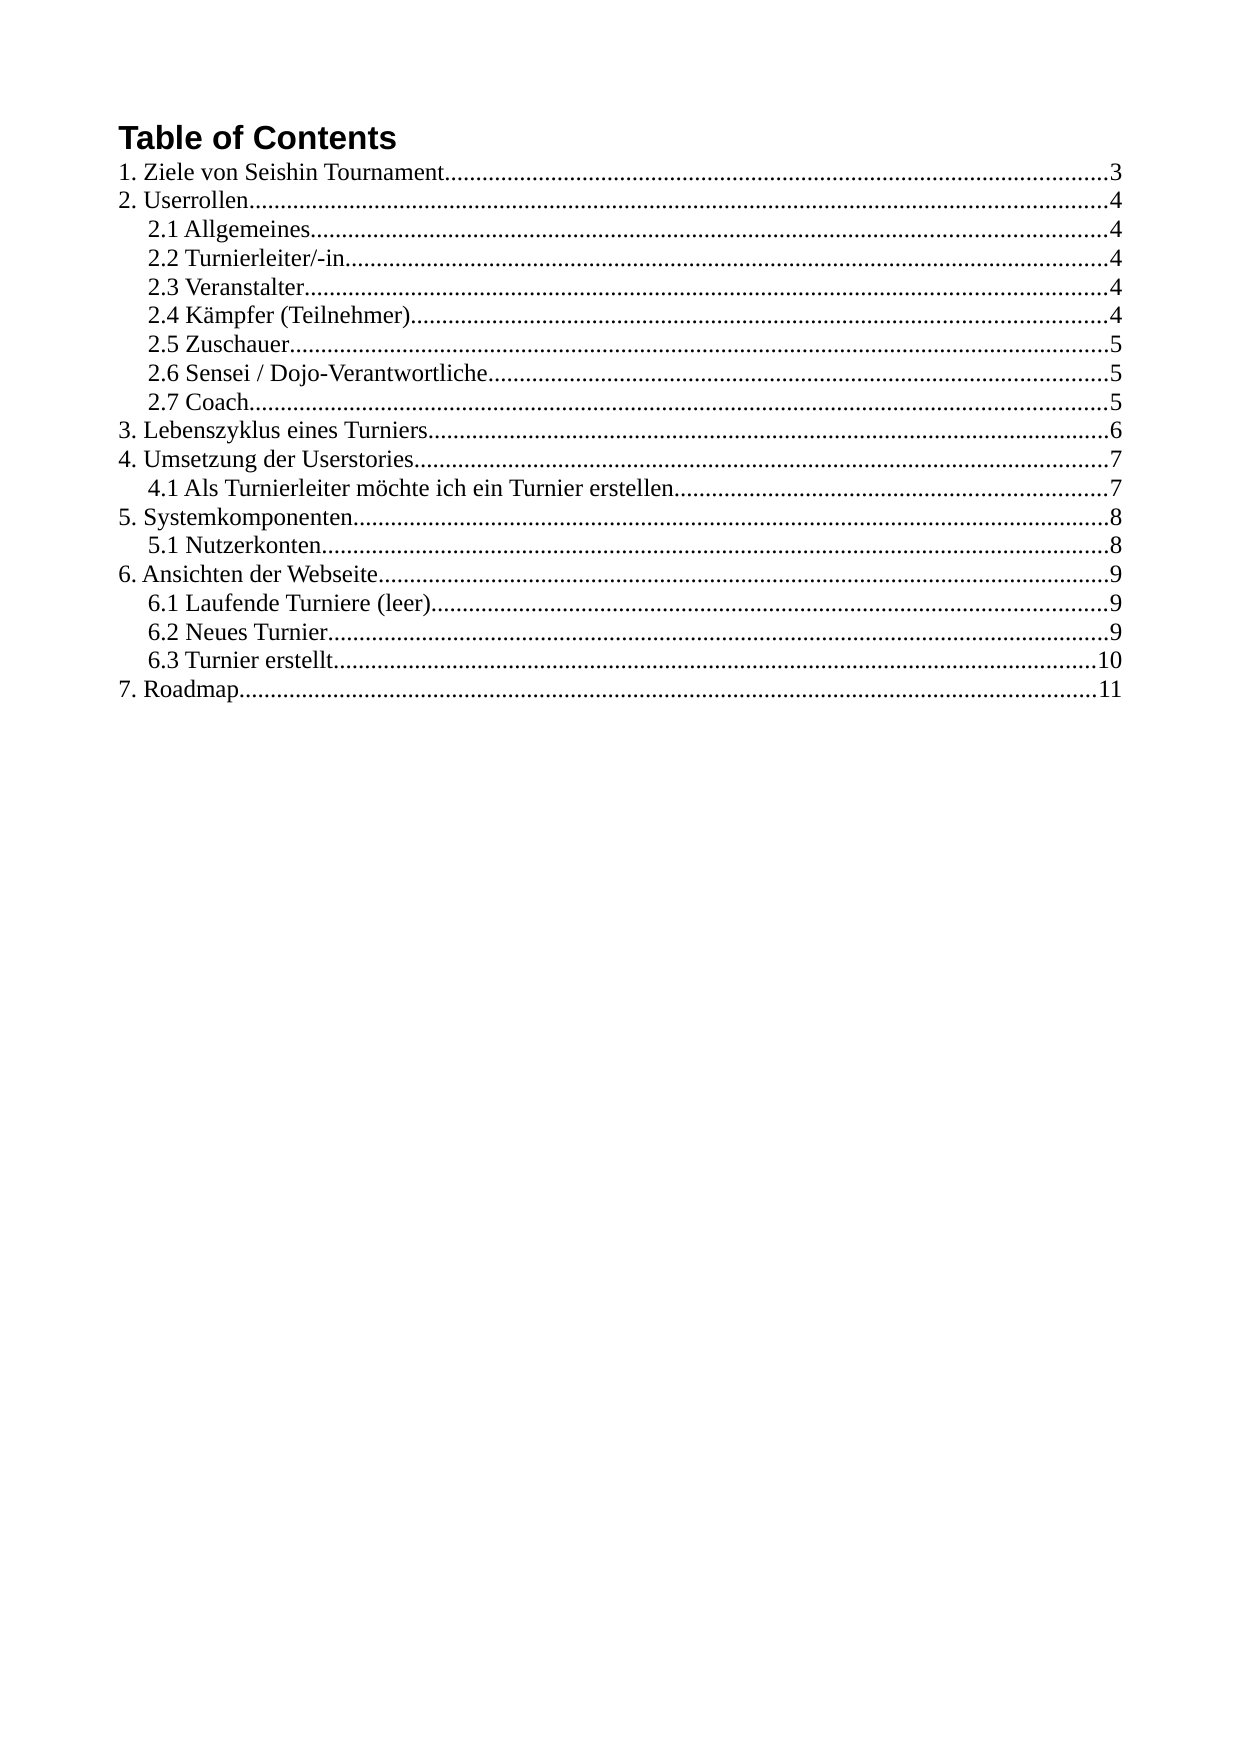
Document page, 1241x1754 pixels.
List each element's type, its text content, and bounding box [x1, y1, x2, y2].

text 6.2 Neues Turnier 9 [148, 617, 1122, 645]
text 3. Lebenszyklus eines Turniers 6 [118, 415, 1122, 444]
text 2.5 Zuschauer 5 [148, 329, 1122, 358]
text 2.6 Sensei / Dojo-Verantwortliche 5 [148, 358, 1122, 387]
subtitle Table of Contents [118, 118, 1122, 157]
text 2.7 Coach 5 [148, 387, 1122, 415]
text 2. Userrollen 4 [118, 185, 1122, 214]
text 2.1 Allgemeines 4 [148, 214, 1122, 243]
text 5.1 Nutzerkonten 8 [148, 530, 1122, 559]
text 7. Roadmap 11 [118, 674, 1122, 703]
text 4.1 Als Turnierleiter möchte ich ein Turnier erstellen 7 [148, 473, 1122, 502]
text 6.1 Laufende Turniere (leer) 9 [148, 588, 1122, 617]
text 6.3 Turnier erstellt 10 [148, 645, 1122, 674]
text 2.2 Turnierleiter/-in 4 [148, 243, 1122, 272]
text 2.4 Kämpfer (Teilnehmer) 4 [148, 300, 1122, 329]
text 6. Ansichten der Webseite 9 [118, 559, 1122, 588]
text 2.3 Veranstalter 4 [148, 272, 1122, 300]
text 4. Umsetzung der Userstories 7 [118, 444, 1122, 473]
text 1. Ziele von Seishin Tournament 3 [118, 157, 1122, 185]
text 5. Systemkomponenten 8 [118, 502, 1122, 530]
